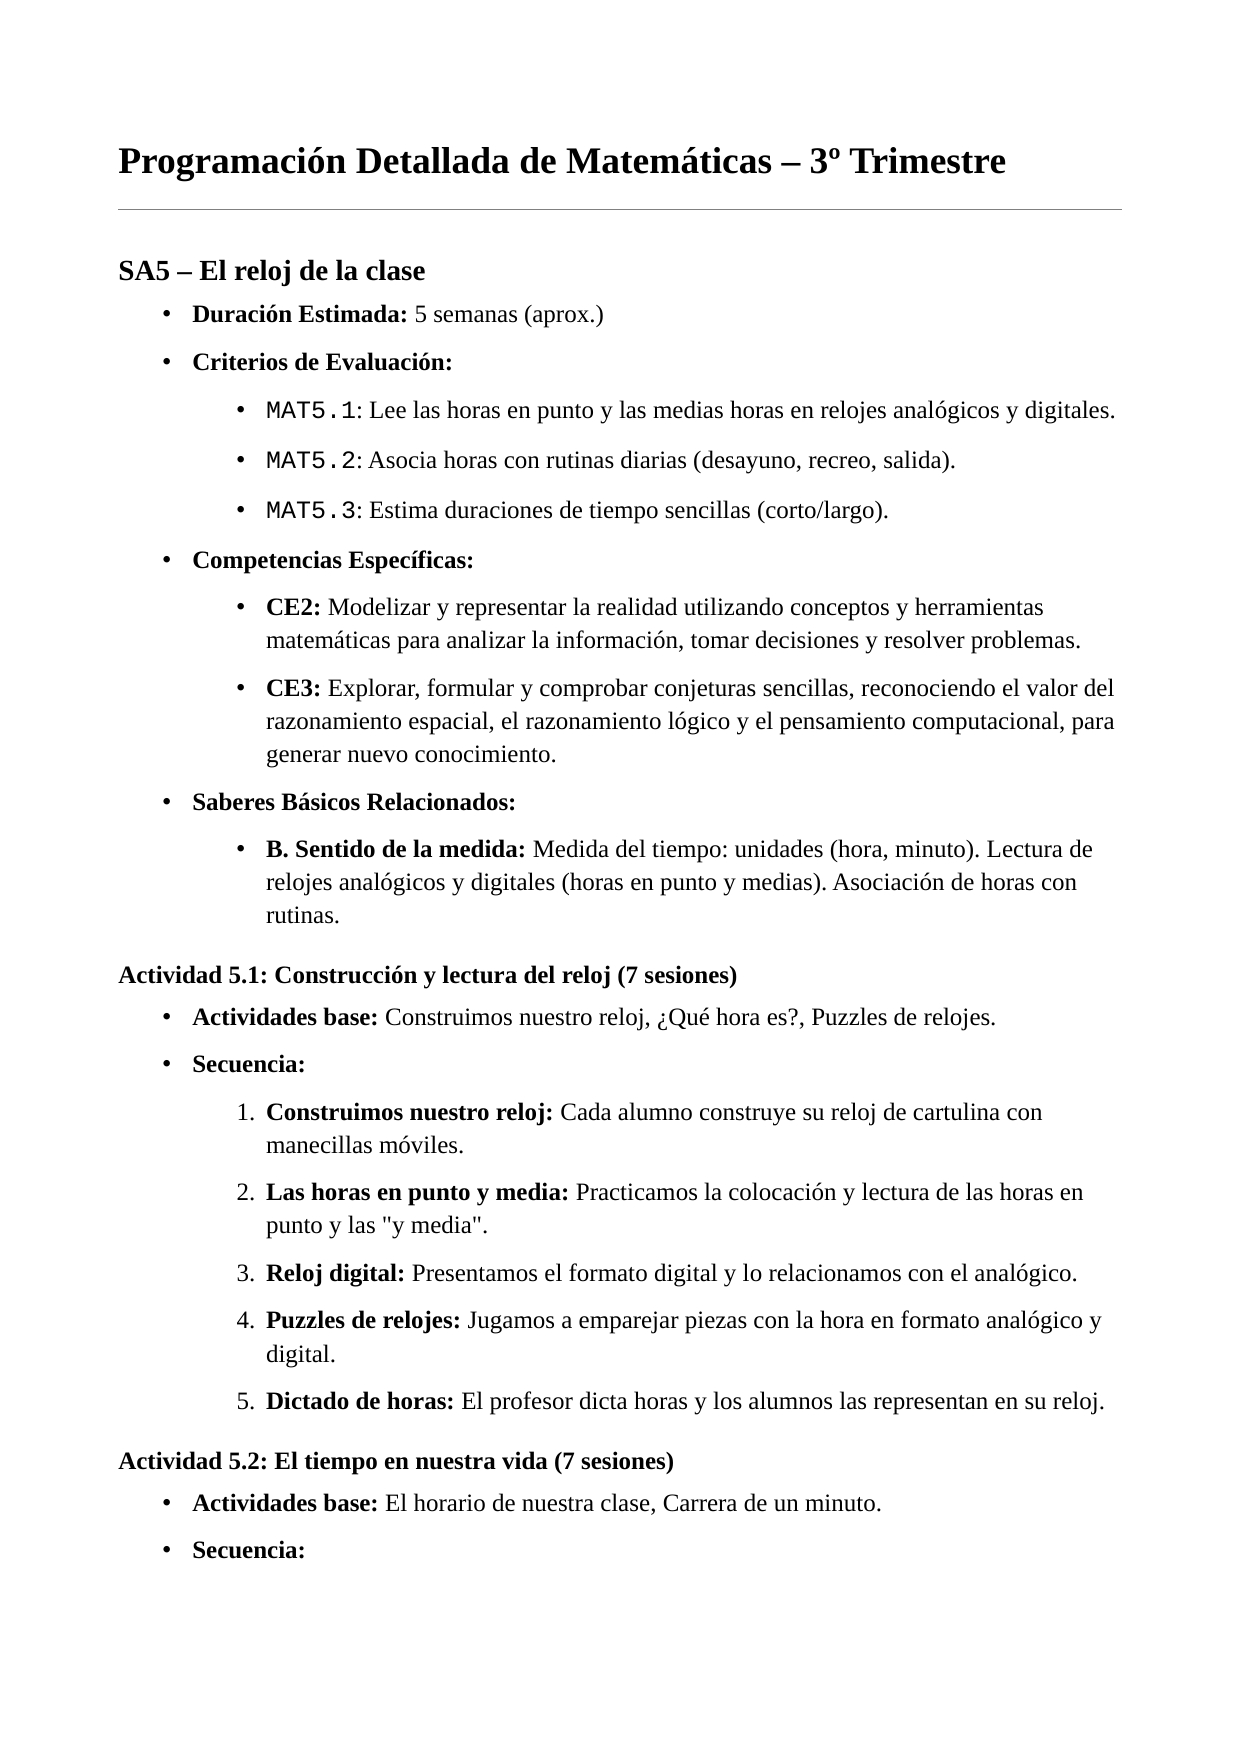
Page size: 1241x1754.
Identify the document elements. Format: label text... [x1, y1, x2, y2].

subtitle SA5 – El reloj de la clase [118, 253, 1122, 287]
list MAT5.1: Lee las horas en punto y las medias horas en relojes analógicos y digitales. [236, 395, 1122, 426]
subtitle Actividad 5.1: Construcción y lectura del reloj (7 sesiones) [118, 960, 1122, 989]
list Secuencia: [162, 1049, 1122, 1078]
list Construimos nuestro reloj: Cada alumno construye su reloj de cartulina con manecillas móviles. [236, 1097, 1122, 1158]
list Las horas en punto y media: Practicamos la colocación y lectura de las horas en punto y las "y media". [236, 1177, 1122, 1239]
list Actividades base: El horario de nuestra clase, Carrera de un minuto. [162, 1488, 1122, 1516]
list Reloj digital: Presentamos el formato digital y lo relacionamos con el analógico. [236, 1258, 1122, 1287]
list Duración Estimada: 5 semanas (aprox.) [162, 299, 1122, 328]
list Competencias Específicas: [162, 545, 1122, 573]
list Saberes Básicos Relacionados: [162, 787, 1122, 815]
list CE2: Modelizar y representar la realidad utilizando conceptos y herramientas matemáticas para analizar la información, tomar decisiones y resolver problemas. [236, 592, 1122, 654]
list Secuencia: [162, 1535, 1122, 1564]
subtitle Programación Detallada de Matemáticas – 3º Trimestre [118, 139, 1122, 182]
list Actividades base: Construimos nuestro reloj, ¿Qué hora es?, Puzzles de relojes. [162, 1002, 1122, 1030]
list MAT5.3: Estima duraciones de tiempo sencillas (corto/largo). [236, 495, 1122, 526]
list Dictado de horas: El profesor dicta horas y los alumnos las representan en su reloj. [236, 1386, 1122, 1415]
list MAT5.2: Asocia horas con rutinas diarias (desayuno, recreo, salida). [236, 445, 1122, 476]
list Criterios de Evaluación: [162, 347, 1122, 376]
list Puzzles de relojes: Jugamos a emparejar piezas con la hora en formato analógico y digital. [236, 1306, 1122, 1367]
subtitle Actividad 5.2: El tiempo en nuestra vida (7 sesiones) [118, 1446, 1122, 1475]
list CE3: Explorar, formular y comprobar conjeturas sencillas, reconociendo el valor del razonamiento espacial, el razonamiento lógico y el pensamiento computacional, para generar nuevo conocimiento. [236, 673, 1122, 768]
list B. Sentido de la medida: Medida del tiempo: unidades (hora, minuto). Lectura de relojes analógicos y digitales (horas en punto y medias). Asociación de horas con rutinas. [236, 834, 1122, 929]
